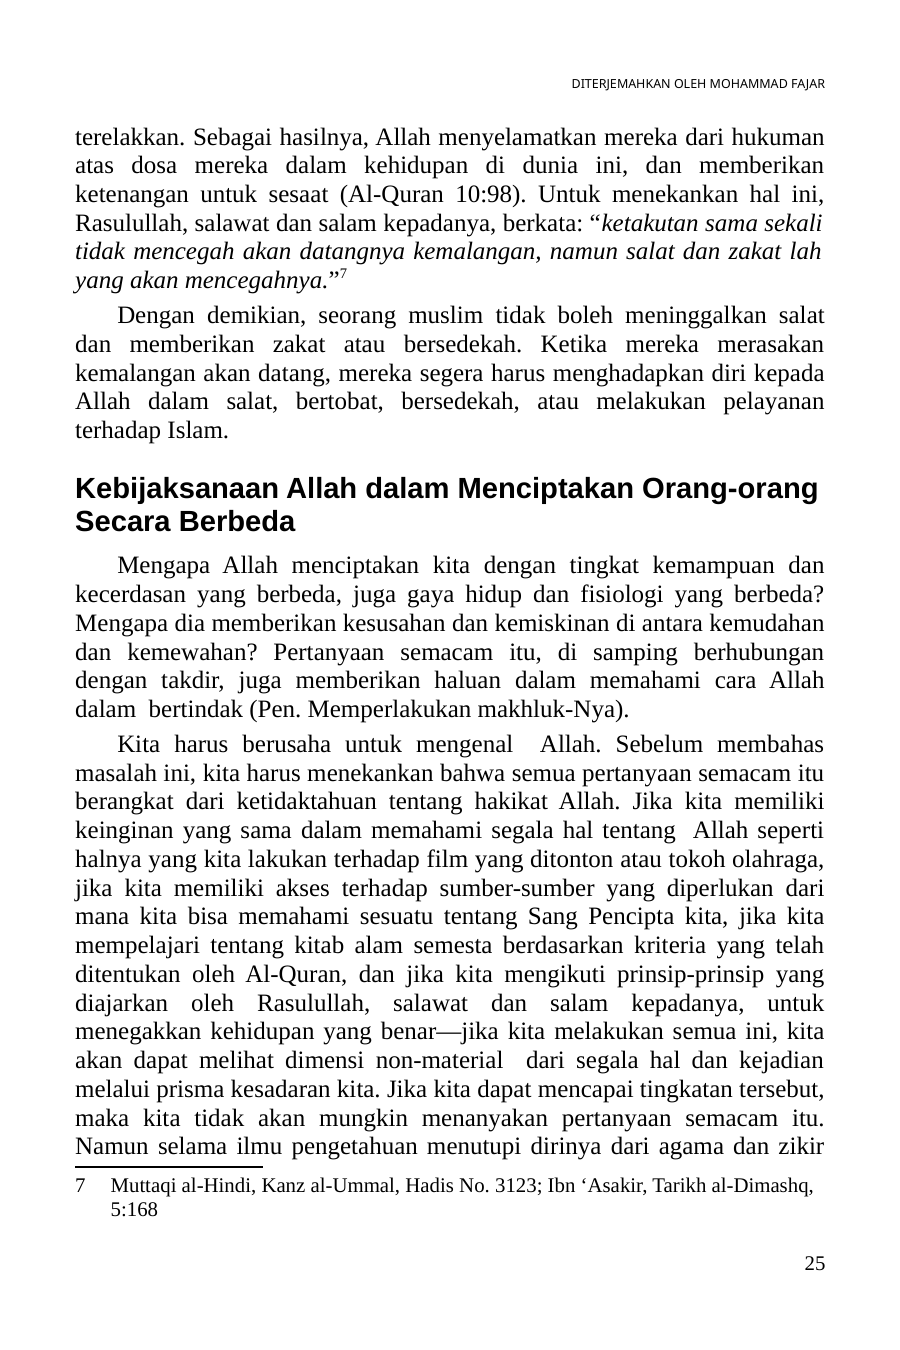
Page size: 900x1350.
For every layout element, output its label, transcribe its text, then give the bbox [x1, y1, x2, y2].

text Kita harus berusaha untuk mengenal Allah. Sebelum membahas masalah ini, kita harus menekankan bahwa semua pertanyaan semacam itu berangkat dari ketidaktahuan tentang hakikat Allah. Jika kita memiliki keinginan yang sama dalam memahami segala hal tentang Allah seperti halnya yang kita lakukan terhadap film yang ditonton atau tokoh olahraga, jika kita memiliki akses terhadap sumber-sumber yang diperlukan dari mana kita bisa memahami sesuatu tentang Sang Pencipta kita, jika kita mempelajari tentang kitab alam semesta berdasarkan kriteria yang telah ditentukan oleh Al-Quran, dan jika kita mengikuti prinsip-prinsip yang diajarkan oleh Rasulullah, salawat dan salam kepadanya, untuk menegakkan kehidupan yang benar—jika kita melakukan semua ini, kita akan dapat melihat dimensi non-material dari segala hal dan kejadian melalui prisma kesadaran kita. Jika kita dapat mencapai tingkatan tersebut, maka kita tidak akan mungkin menanyakan pertanyaan semacam itu. Namun selama ilmu pengetahuan menutupi dirinya dari agama dan zikir [75, 729, 825, 1160]
text terelakkan. Sebagai hasilnya, Allah menyelamatkan mereka dari hukuman atas dosa mereka dalam kehidupan di dunia ini, dan memberikan ketenangan untuk sesaat (Al-Quran 10:98). Untuk menekankan hal ini, Rasulullah, salawat dan salam kepadanya, berkata: “ketakutan sama sekali tidak mencegah akan datangnya kemalangan, namun salat dan zakat lah yang akan mencegahnya.” [75, 122, 825, 294]
text Dengan demikian, seorang muslim tidak boleh meninggalkan salat dan memberikan zakat atau bersedekah. Ketika mereka merasakan kemalangan akan datang, mereka segera harus menghadapkan diri kepada Allah dalam salat, bertobat, bersedekah, atau melakukan pelayanan terhadap Islam. [75, 300, 825, 444]
text Mengapa Allah menciptakan kita dengan tingkat kemampuan dan kecerdasan yang berbeda, juga gaya hidup dan fisiologi yang berbeda? Mengapa dia memberikan kesusahan dan kemiskinan di antara kemudahan dan kemewahan? Pertanyaan semacam itu, di samping berhubungan dengan takdir, juga memberikan haluan dalam memahami cara Allah dalam bertindak (Pen. Memperlakukan makhluk-Nya). [75, 550, 825, 723]
text Muttaqi al-Hindi, Kanz al-Ummal, Hadis No. 3123; Ibn ‘Asakir, Tarikh al-Dimashq, 5:168 [75, 1173, 825, 1221]
subtitle Kebijaksanaan Allah dalam Menciptakan Orang-orang Secara Berbeda [75, 471, 825, 538]
